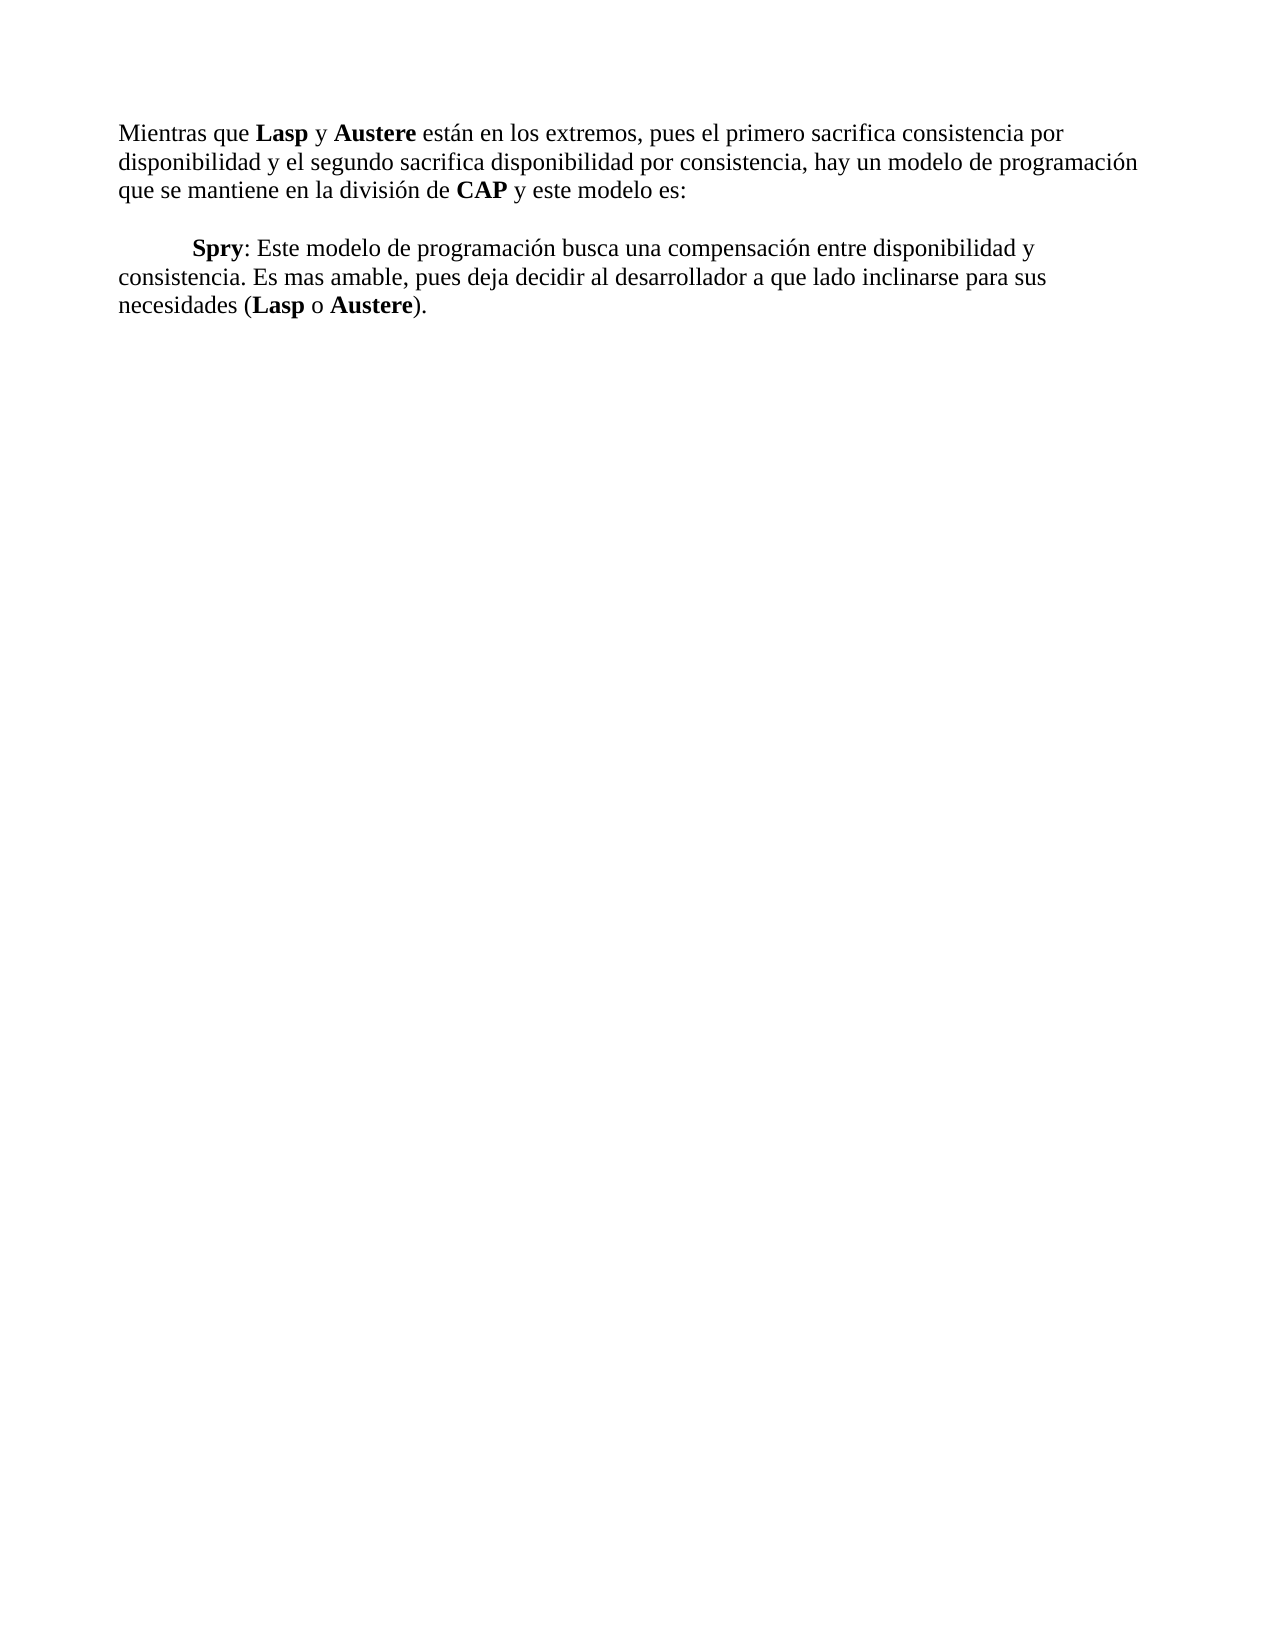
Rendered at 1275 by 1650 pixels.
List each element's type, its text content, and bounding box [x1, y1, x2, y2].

text Mientras que Lasp y Austere están en los extremos, pues el primero sacrifica consistencia por disponibilidad y el segundo sacrifica disponibilidad por consistencia, hay un modelo de programación que se mantiene en la división de CAP y este modelo es: [118, 118, 1157, 204]
text Spry: Este modelo de programación busca una compensación entre disponibilidad y consistencia. Es mas amable, pues deja decidir al desarrollador a que lado inclinarse para sus necesidades (Lasp o Austere). [118, 233, 1157, 319]
